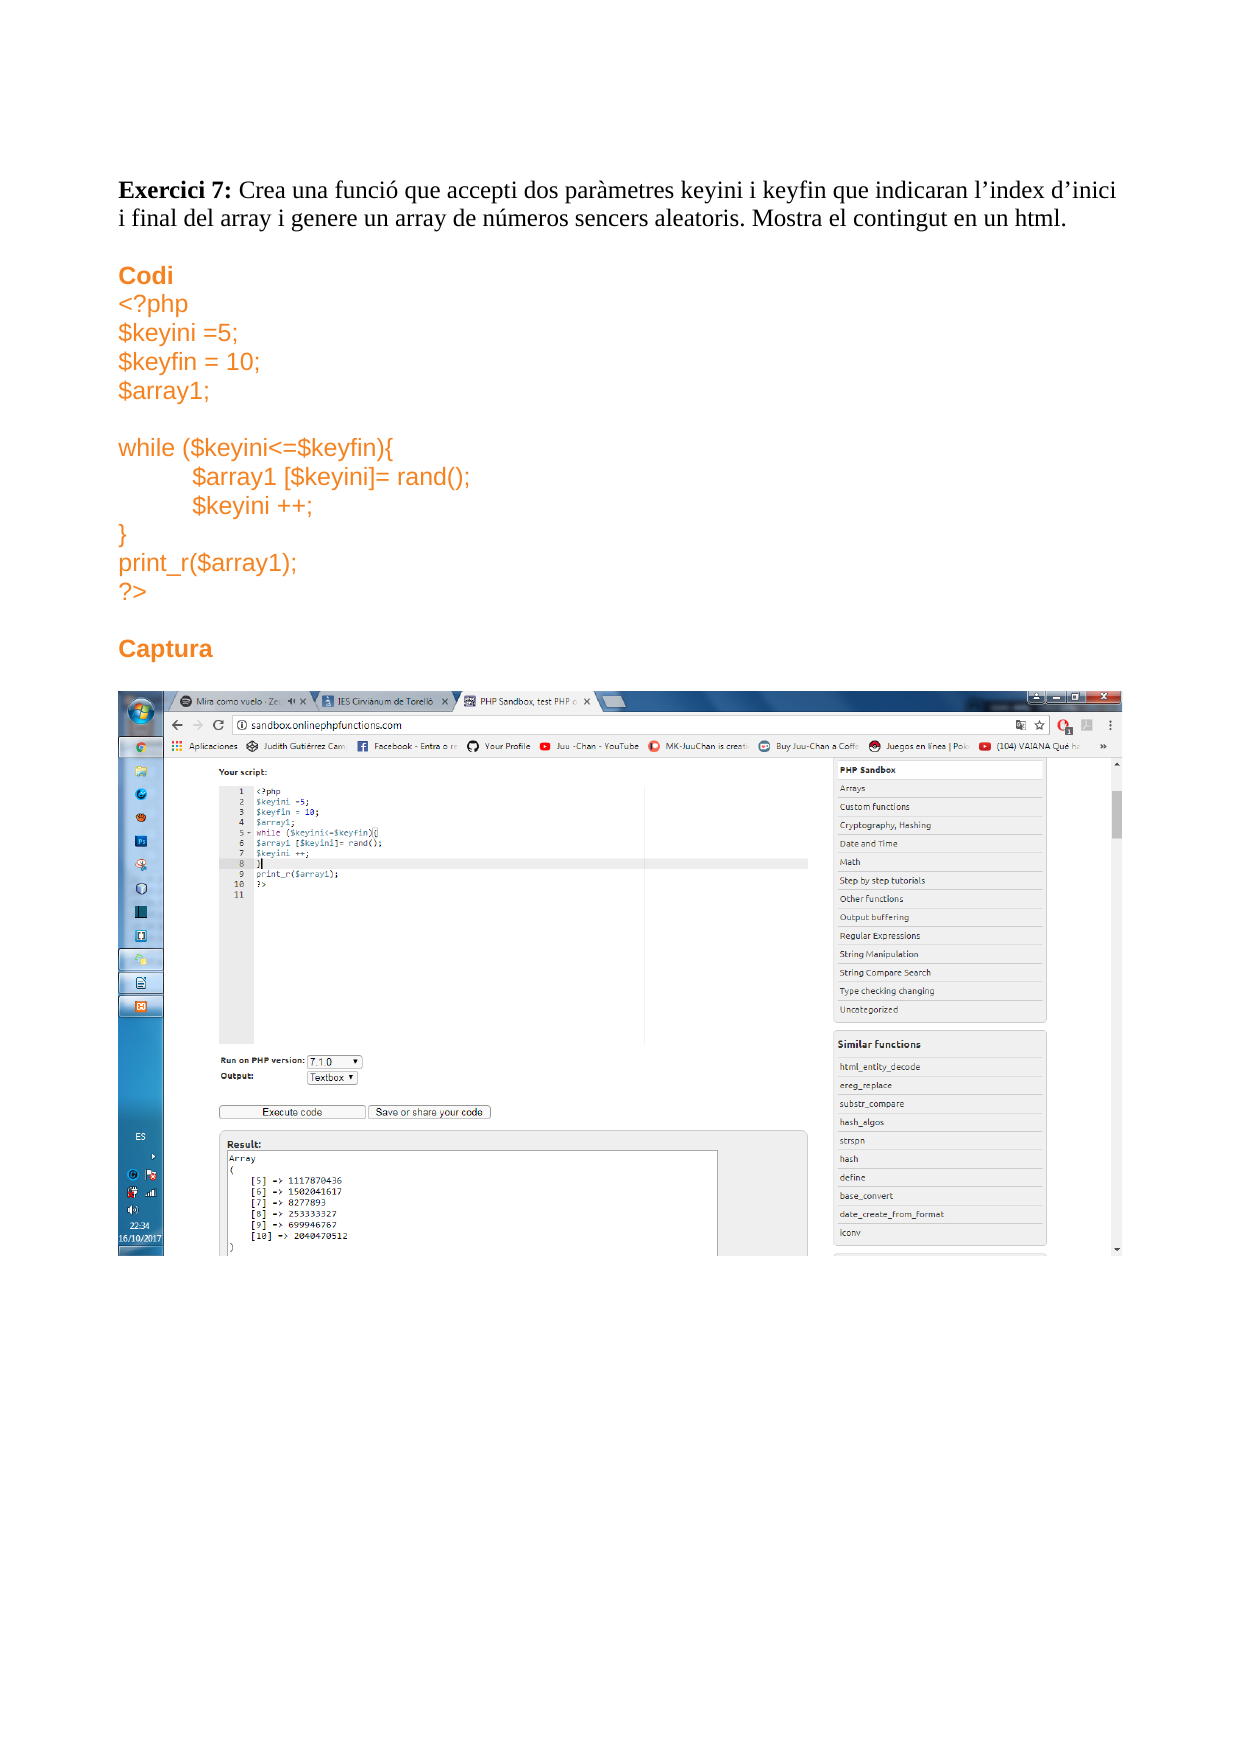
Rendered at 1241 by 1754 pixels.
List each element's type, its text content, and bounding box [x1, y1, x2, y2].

text while ($keyini<=$keyfin){ $array1 [$keyini]= rand(); $keyini ++; } print_r($array1); ?> [118, 433, 1122, 606]
picture [118, 691, 1123, 1256]
text Codi [118, 261, 1122, 289]
text Captura [118, 634, 1122, 663]
text Exercici 7: Crea una funció que accepti dos paràmetres keyini i keyfin que indicaran l’index d’inici i final del array i genere un array de números sencers aleatoris. Mostra el contingut en un html. [118, 175, 1122, 232]
text <?php $keyini =5; $keyfin = 10; $array1; [118, 289, 1122, 433]
